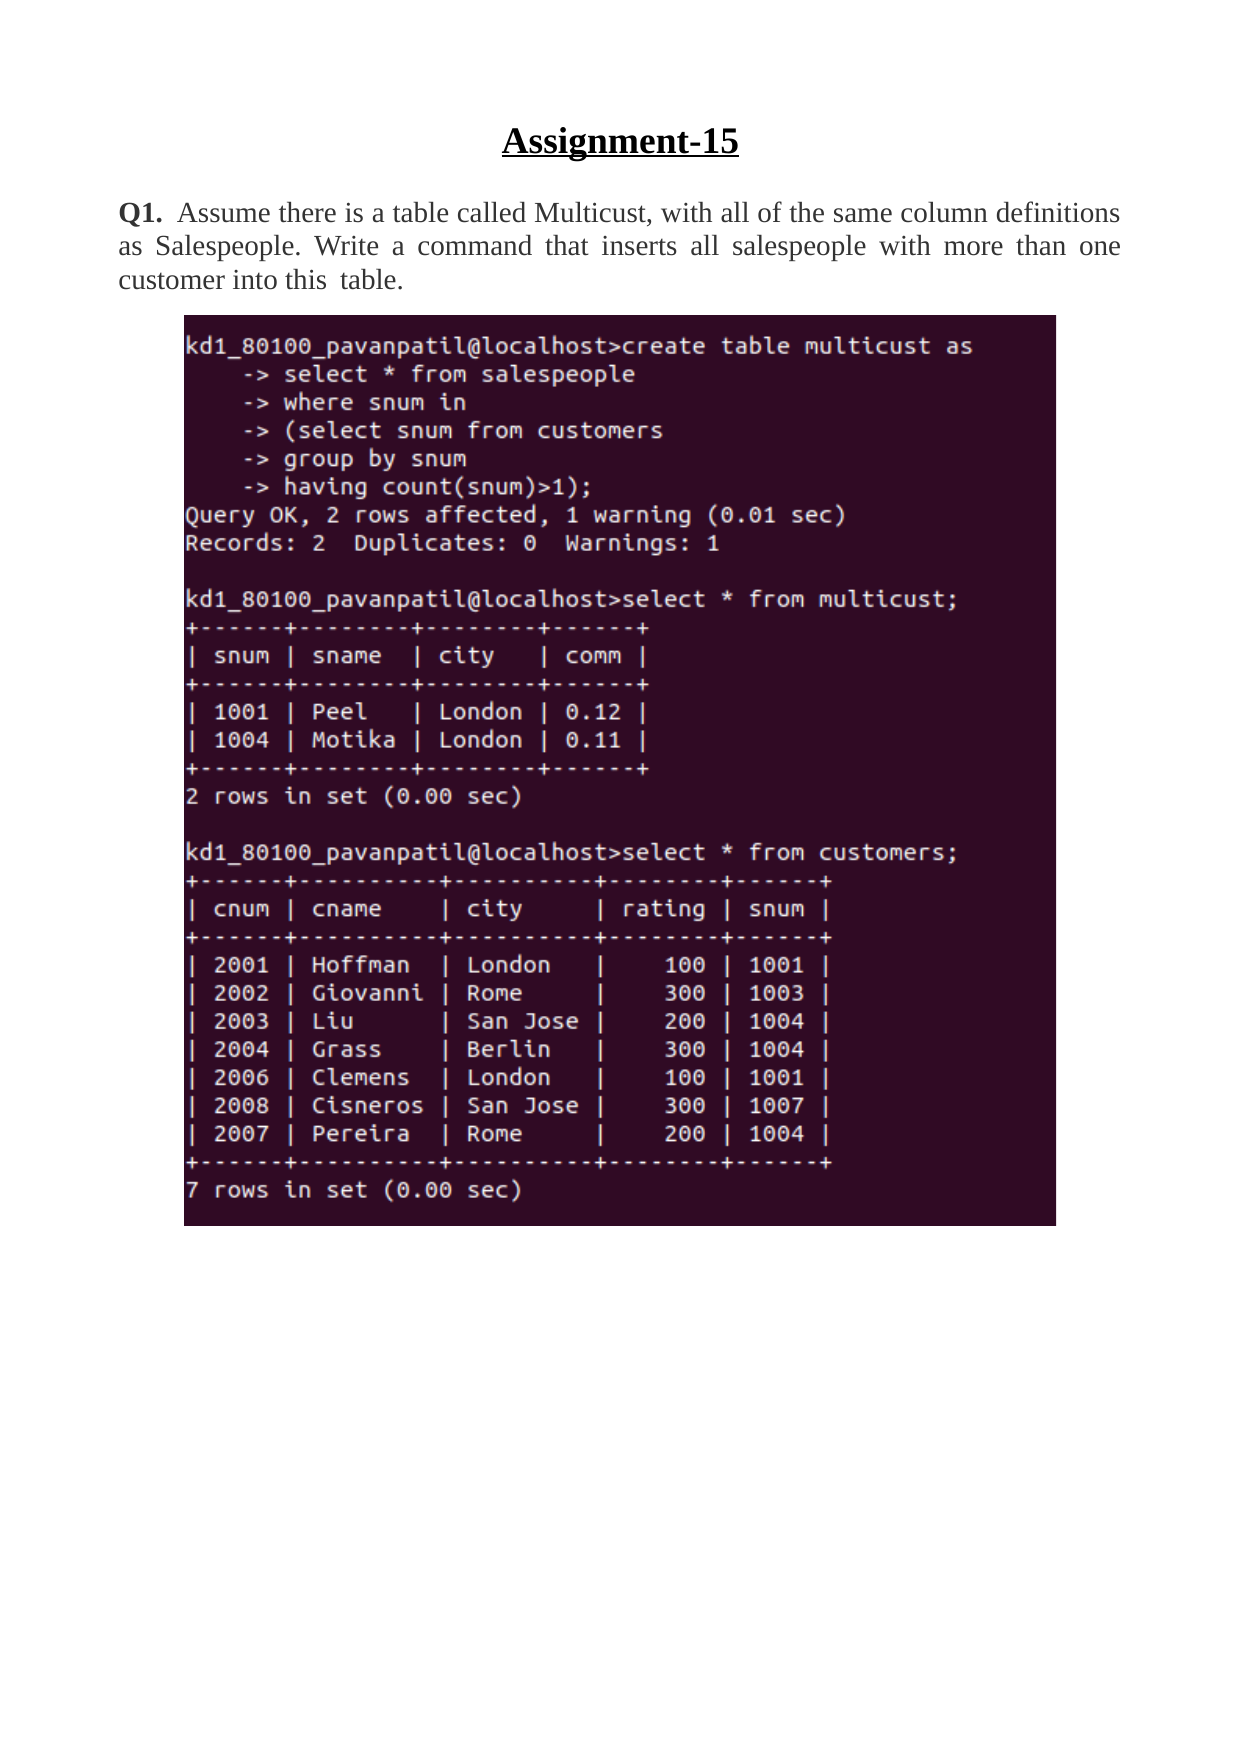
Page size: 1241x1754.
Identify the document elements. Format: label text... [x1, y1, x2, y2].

text Assignment-15 [118, 118, 1122, 161]
picture [184, 315, 1057, 1226]
text Q1. Assume there is a table called Multicust, with all of the same column definitions as Salespeople. Write a command that inserts all salespeople with more than one customer into this table. [118, 195, 1122, 295]
